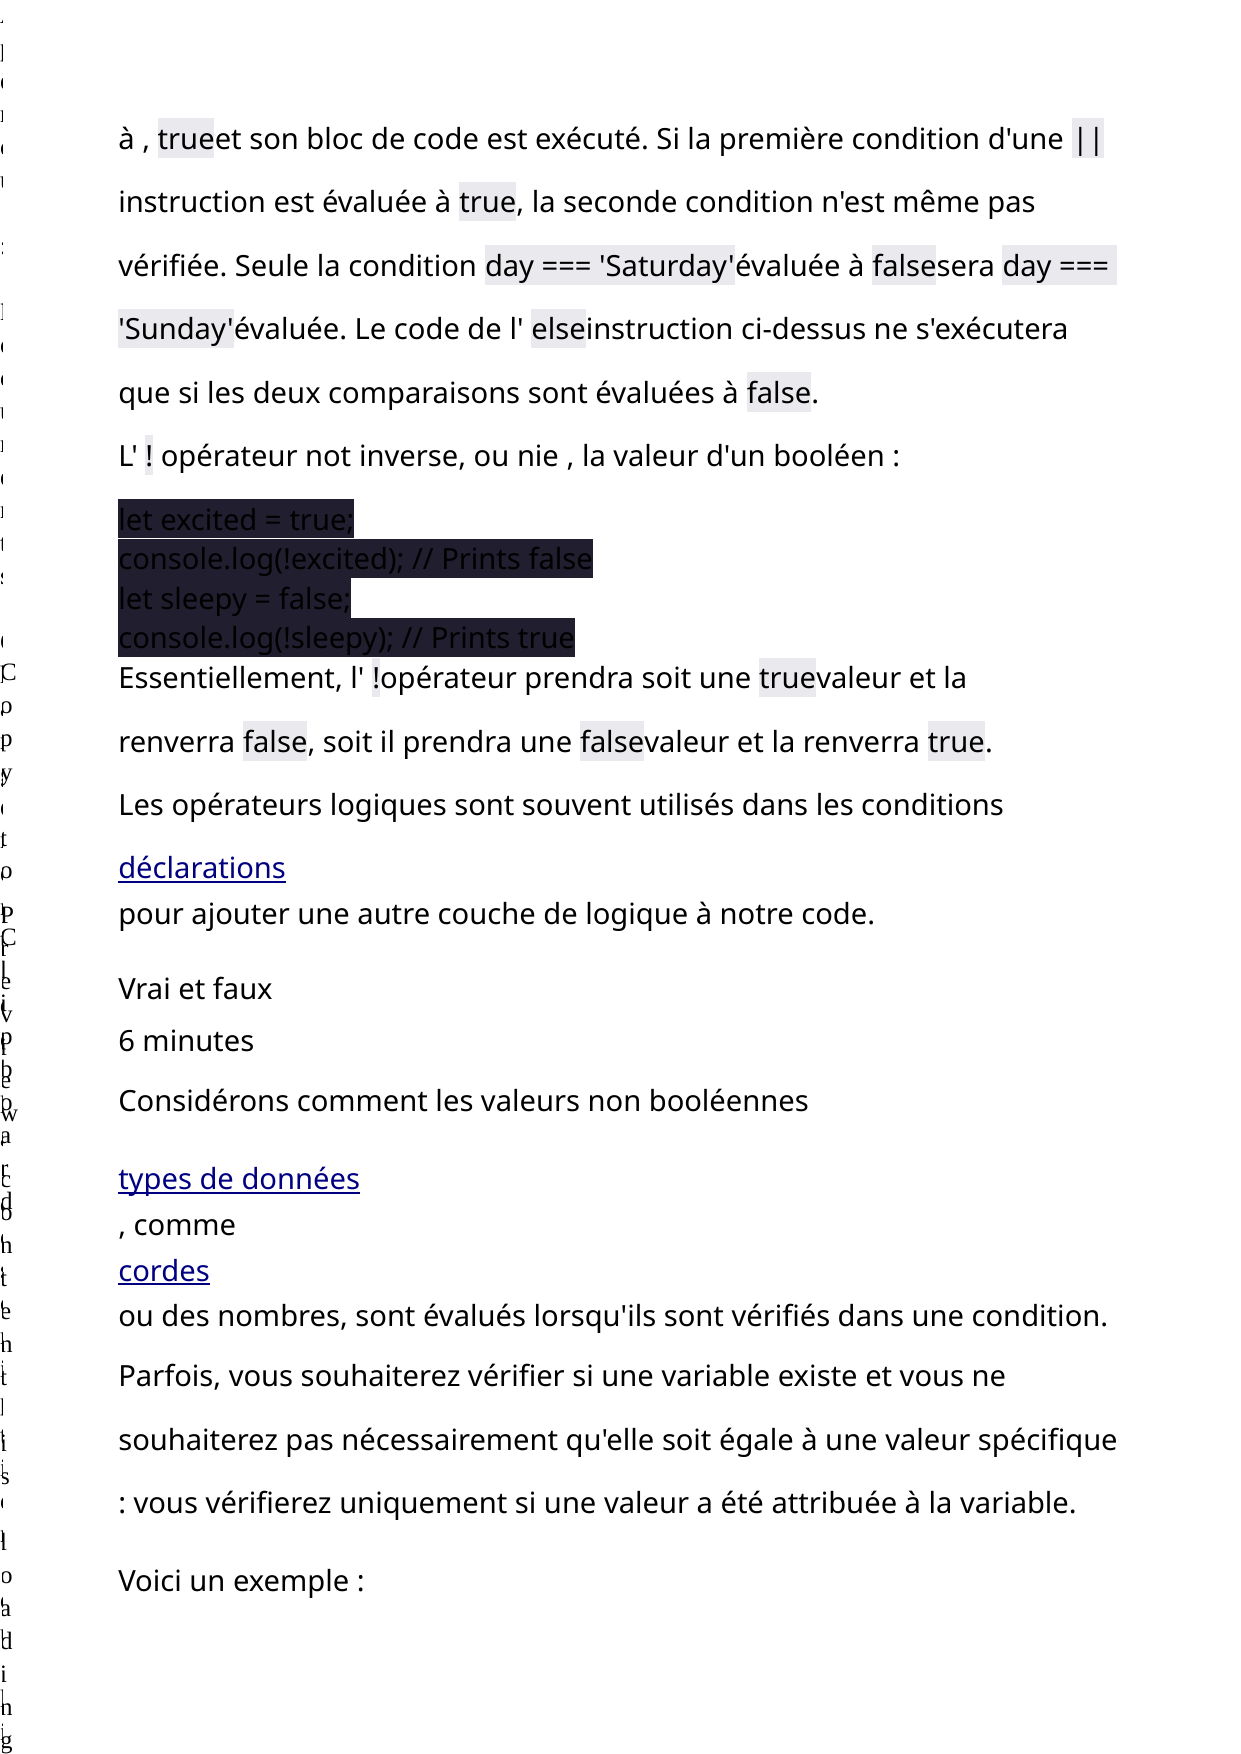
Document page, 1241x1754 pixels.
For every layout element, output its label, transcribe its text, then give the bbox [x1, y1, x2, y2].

text Essentiellement, l' !opérateur prendra soit une truevaleur et la renverra false, soit il prendra une falsevaleur et la renverra true. [118, 657, 1122, 761]
text console.log(!excited); // Prints false [118, 538, 1122, 578]
text cordes [118, 1250, 1122, 1289]
text déclarations [118, 848, 1122, 887]
text let sleepy = false; [118, 578, 1122, 618]
text L' ! opérateur not inverse, ou nie , la valeur d'un booléen : [118, 435, 1122, 475]
text 6 minutes [118, 1020, 1122, 1060]
text Voici un exemple : [118, 1561, 1122, 1600]
text à , trueet son bloc de code est exécuté. Si la première condition d'une ||instruction est évaluée à true, la seconde condition n'est même pas vérifiée. Seule la condition day === 'Saturday'évaluée à falsesera day === 'Sunday'évaluée. Le code de l' elseinstruction ci-dessus ne s'exécutera que si les deux comparaisons sont évaluées à false. [118, 118, 1122, 412]
text , comme [118, 1204, 1122, 1244]
text let excited = true; [118, 499, 1122, 538]
text console.log(!sleepy); // Prints true [118, 618, 1122, 657]
subtitle Vrai et faux [118, 968, 1122, 1008]
text pour ajouter une autre couche de logique à notre code. [118, 893, 1122, 933]
text Considérons comment les valeurs non booléennes [118, 1081, 1122, 1120]
text Parfois, vous souhaiterez vérifier si une variable existe et vous ne souhaiterez pas nécessairement qu'elle soit égale à une valeur spécifique : vous vérifierez uniquement si une valeur a été attribuée à la variable. [118, 1356, 1122, 1522]
text ou des nombres, sont évalués lorsqu'ils sont vérifiés dans une condition. [118, 1296, 1122, 1335]
text Les opérateurs logiques sont souvent utilisés dans les conditions [118, 784, 1122, 824]
text types de données [118, 1159, 1122, 1198]
